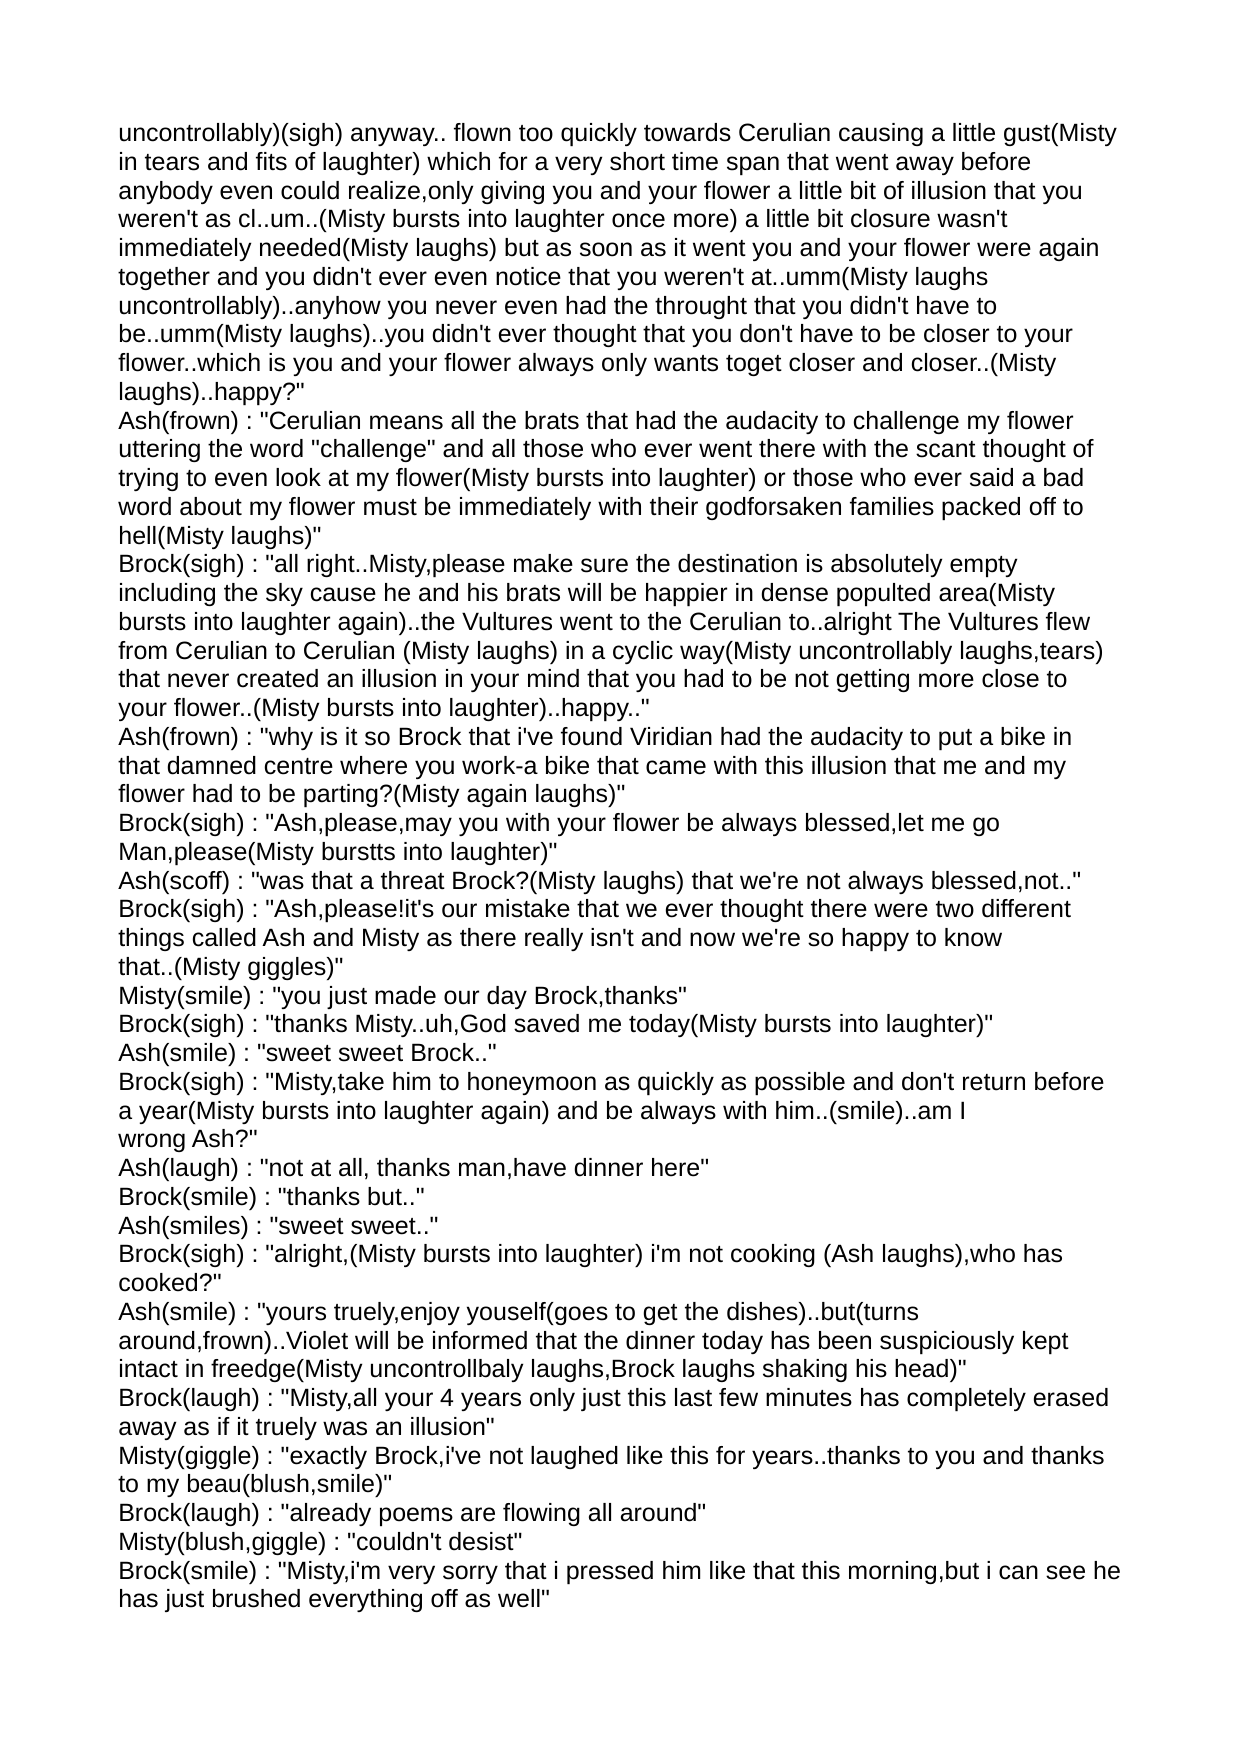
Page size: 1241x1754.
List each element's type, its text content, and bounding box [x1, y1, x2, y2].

text Ash(laugh) : "not at all, thanks man,have dinner here" [118, 1153, 1122, 1182]
text Ash(scoff) : "was that a threat Brock?(Misty laughs) that we're not always blessed,not.." [118, 866, 1122, 894]
text Brock(sigh) : "thanks Misty..uh,God saved me today(Misty bursts into laughter)" [118, 1009, 1122, 1038]
text Ash(frown) : "Cerulian means all the brats that had the audacity to challenge my flower uttering the word "challenge" and all those who ever went there with the scant thought of trying to even look at my flower(Misty bursts into laughter) or those who ever said a bad word about my flower must be immediately with their godforsaken families packed off to hell(Misty laughs)" [118, 406, 1122, 549]
text Brock(sigh) : "all right..Misty,please make sure the destination is absolutely empty including the sky cause he and his brats will be happier in dense populted area(Misty bursts into laughter again)..the Vultures went to the Cerulian to..alright The Vultures flew from Cerulian to Cerulian (Misty laughs) in a cyclic way(Misty uncontrollably laughs,tears) that never created an illusion in your mind that you had to be not getting more close to your flower..(Misty bursts into laughter)..happy.." [118, 549, 1122, 722]
text that..(Misty giggles)" [118, 952, 1122, 981]
text Ash(smile) : "sweet sweet Brock.." [118, 1038, 1122, 1067]
text Brock(sigh) : "Ash,please!it's our mistake that we ever thought there were two different things called Ash and Misty as there really isn't and now we're so happy to know [118, 894, 1122, 952]
text Ash(frown) : "why is it so Brock that i've found Viridian had the audacity to put a bike in that damned centre where you work-a bike that came with this illusion that me and my flower had to be parting?(Misty again laughs)" [118, 722, 1122, 808]
text uncontrollably)(sigh) anyway.. flown too quickly towards Cerulian causing a little gust(Misty in tears and fits of laughter) which for a very short time span that went away before anybody even could realize,only giving you and your flower a little bit of illusion that you weren't as cl..um..(Misty bursts into laughter once more) a little bit closure wasn't immediately needed(Misty laughs) but as soon as it went you and your flower were again together and you didn't ever even notice that you weren't at..umm(Misty laughs uncontrollably)..anyhow you never even had the throught that you didn't have to be..umm(Misty laughs)..you didn't ever thought that you don't have to be closer to your [118, 118, 1122, 348]
text flower..which is you and your flower always only wants toget closer and closer..(Misty laughs)..happy?" [118, 348, 1122, 406]
text Misty(smile) : "you just made our day Brock,thanks" [118, 981, 1122, 1009]
text Ash(smile) : "yours truely,enjoy youself(goes to get the dishes)..but(turns around,frown)..Violet will be informed that the dinner today has been suspiciously kept intact in freedge(Misty uncontrollbaly laughs,Brock laughs shaking his head)" [118, 1297, 1122, 1383]
text Brock(laugh) : "Misty,all your 4 years only just this last few minutes has completely erased away as if it truely was an illusion" [118, 1383, 1122, 1441]
text Ash(smiles) : "sweet sweet.." [118, 1211, 1122, 1239]
text Brock(sigh) : "alright,(Misty bursts into laughter) i'm not cooking (Ash laughs),who has cooked?" [118, 1239, 1122, 1297]
text Misty(giggle) : "exactly Brock,i've not laughed like this for years..thanks to you and thanks to my beau(blush,smile)" [118, 1441, 1122, 1498]
text wrong Ash?" [118, 1124, 1122, 1153]
text Brock(smile) : "Misty,i'm very sorry that i pressed him like that this morning,but i can see he has just brushed everything off as well" [118, 1556, 1122, 1613]
text Brock(smile) : "thanks but.." [118, 1182, 1122, 1211]
text Brock(laugh) : "already poems are flowing all around" [118, 1498, 1122, 1527]
text Misty(blush,giggle) : "couldn't desist" [118, 1527, 1122, 1556]
text Brock(sigh) : "Ash,please,may you with your flower be always blessed,let me go Man,please(Misty burstts into laughter)" [118, 808, 1122, 866]
text Brock(sigh) : "Misty,take him to honeymoon as quickly as possible and don't return before a year(Misty bursts into laughter again) and be always with him..(smile)..am I [118, 1067, 1122, 1124]
